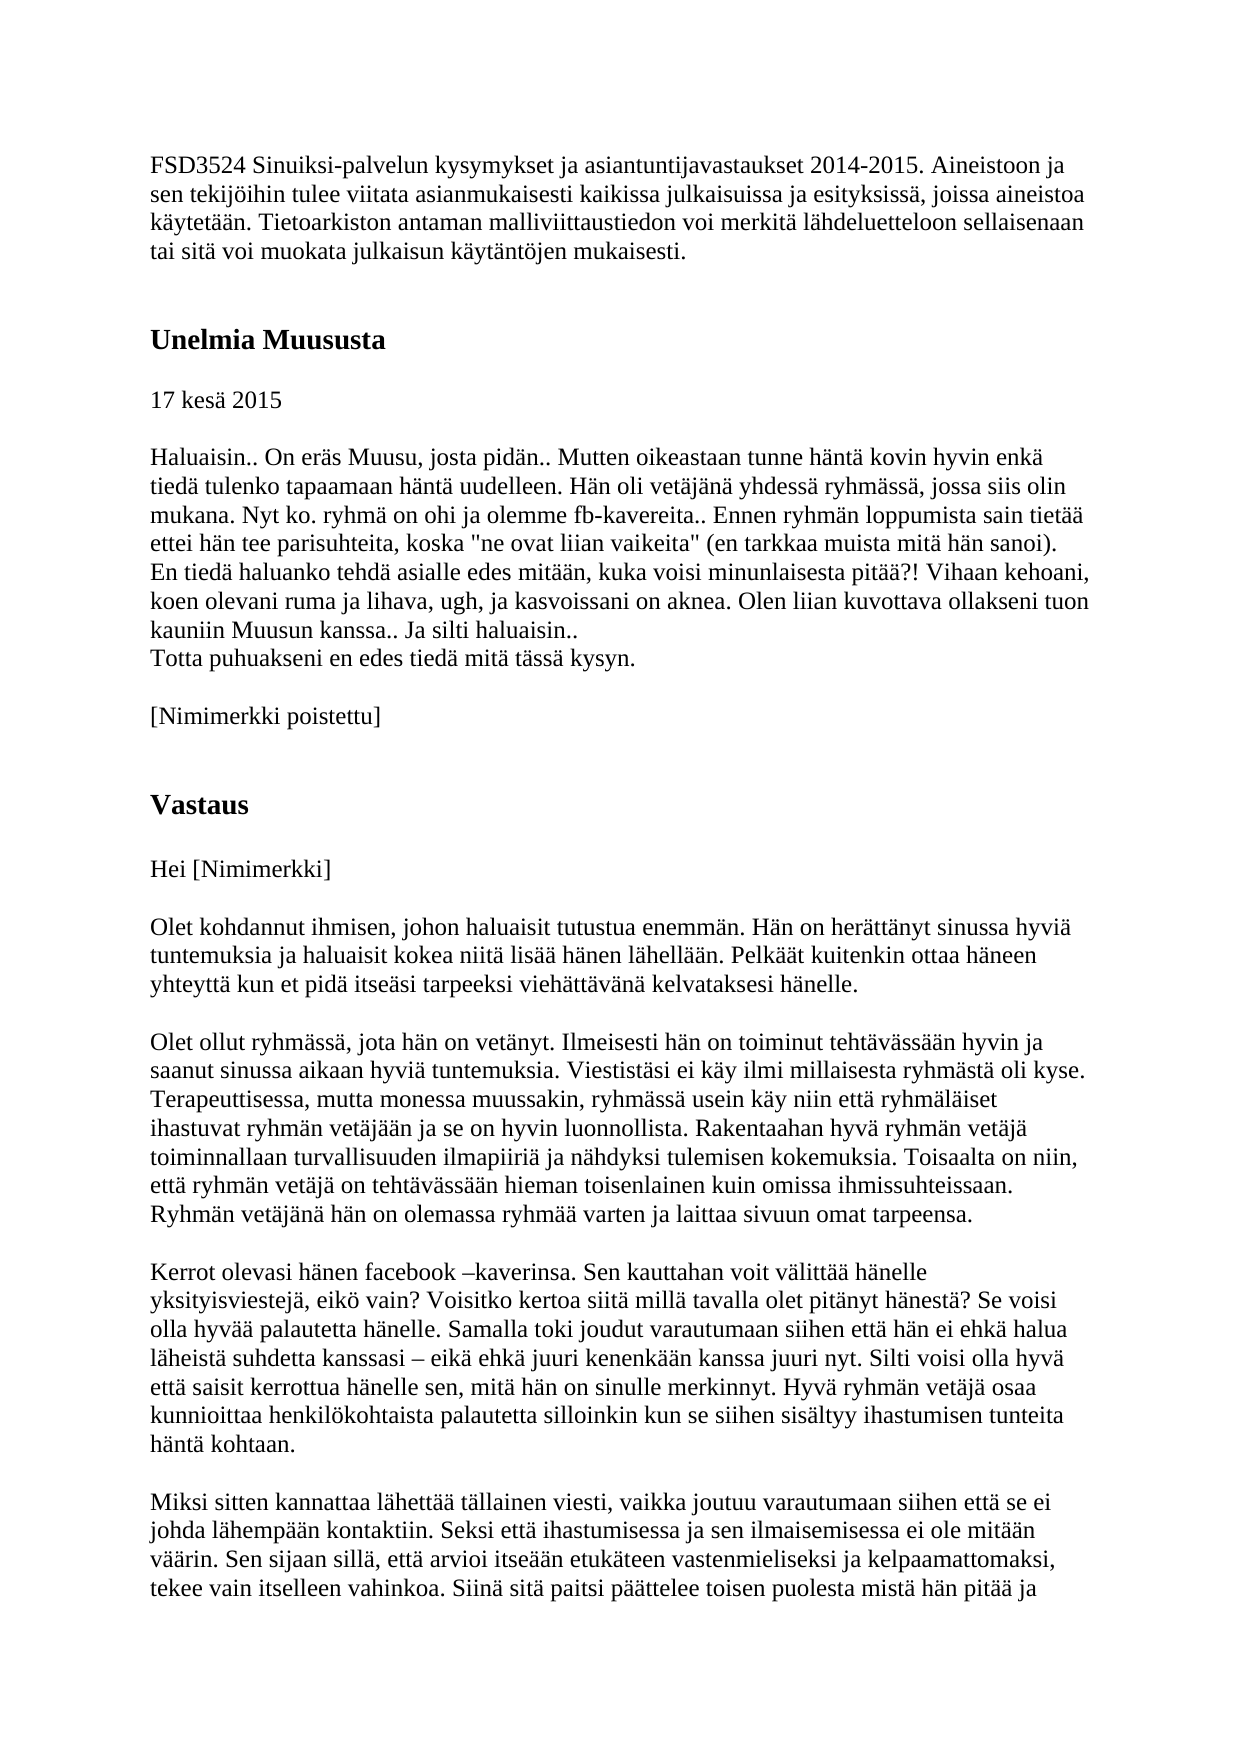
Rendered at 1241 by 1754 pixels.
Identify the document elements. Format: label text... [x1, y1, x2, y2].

text [Nimimerkki poistettu] [150, 701, 1090, 730]
text Unelmia Muususta [150, 322, 1090, 356]
text Haluaisin.. On eräs Muusu, josta pidän.. Mutten oikeastaan tunne häntä kovin hyvin enkä tiedä tulenko tapaamaan häntä uudelleen. Hän oli vetäjänä yhdessä ryhmässä, jossa siis olin mukana. Nyt ko. ryhmä on ohi ja olemme fb-kavereita.. Ennen ryhmän loppumista sain tietää ettei hän tee parisuhteita, koska "ne ovat liian vaikeita" (en tarkkaa muista mitä hän sanoi). En tiedä haluanko tehdä asialle edes mitään, kuka voisi minunlaisesta pitää?! Vihaan kehoani, koen olevani ruma ja lihava, ugh, ja kasvoissani on aknea. Olen liian kuvottava ollakseni tuon kauniin Muusun kanssa.. Ja silti haluaisin.. Totta puhuakseni en edes tiedä mitä tässä kysyn. [150, 442, 1090, 672]
text FSD3524 Sinuiksi-palvelun kysymykset ja asiantuntijavastaukset 2014-2015. Aineistoon ja sen tekijöihin tulee viitata asianmukaisesti kaikissa julkaisuissa ja esityksissä, joissa aineistoa käytetään. Tietoarkiston antaman malliviittaustiedon voi merkitä lähdeluetteloon sellaisenaan tai sitä voi muokata julkaisun käytäntöjen mukaisesti. [150, 150, 1090, 265]
text Vastaus [150, 787, 1090, 821]
text Hei [Nimimerkki] Olet kohdannut ihmisen, johon haluaisit tutustua enemmän. Hän on herättänyt sinussa hyviä tuntemuksia ja haluaisit kokea niitä lisää hänen lähellään. Pelkäät kuitenkin ottaa häneen yhteyttä kun et pidä itseäsi tarpeeksi viehättävänä kelvataksesi hänelle. Olet ollut ryhmässä, jota hän on vetänyt. Ilmeisesti hän on toiminut tehtävässään hyvin ja saanut sinussa aikaan hyviä tuntemuksia. Viestistäsi ei käy ilmi millaisesta ryhmästä oli kyse. Terapeuttisessa, mutta monessa muussakin, ryhmässä usein käy niin että ryhmäläiset ihastuvat ryhmän vetäjään ja se on hyvin luonnollista. Rakentaahan hyvä ryhmän vetäjä toiminnallaan turvallisuuden ilmapiiriä ja nähdyksi tulemisen kokemuksia. Toisaalta on niin, että ryhmän vetäjä on tehtävässään hieman toisenlainen kuin omissa ihmissuhteissaan. Ryhmän vetäjänä hän on olemassa ryhmää varten ja laittaa sivuun omat tarpeensa. Kerrot olevasi hänen facebook –kaverinsa. Sen kauttahan voit välittää hänelle yksityisviestejä, eikö vain? Voisitko kertoa siitä millä tavalla olet pitänyt hänestä? Se voisi olla hyvää palautetta hänelle. Samalla toki joudut varautumaan siihen että hän ei ehkä halua läheistä suhdetta kanssasi – eikä ehkä juuri kenenkään kanssa juuri nyt. Silti voisi olla hyvä että saisit kerrottua hänelle sen, mitä hän on sinulle merkinnyt. Hyvä ryhmän vetäjä osaa kunnioittaa henkilökohtaista palautetta silloinkin kun se siihen sisältyy ihastumisen tunteita häntä kohtaan. Miksi sitten kannattaa lähettää tällainen viesti, vaikka joutuu varautumaan siihen että se ei johda lähempään kontaktiin. Seksi että ihastumisessa ja sen ilmaisemisessa ei ole mitään väärin. Sen sijaan sillä, että arvioi itseään etukäteen vastenmieliseksi ja kelpaamattomaksi, tekee vain itselleen vahinkoa. Siinä sitä paitsi päättelee toisen puolesta mistä hän pitää ja [150, 854, 1090, 1602]
text 17 kesä 2015 [150, 385, 1090, 413]
